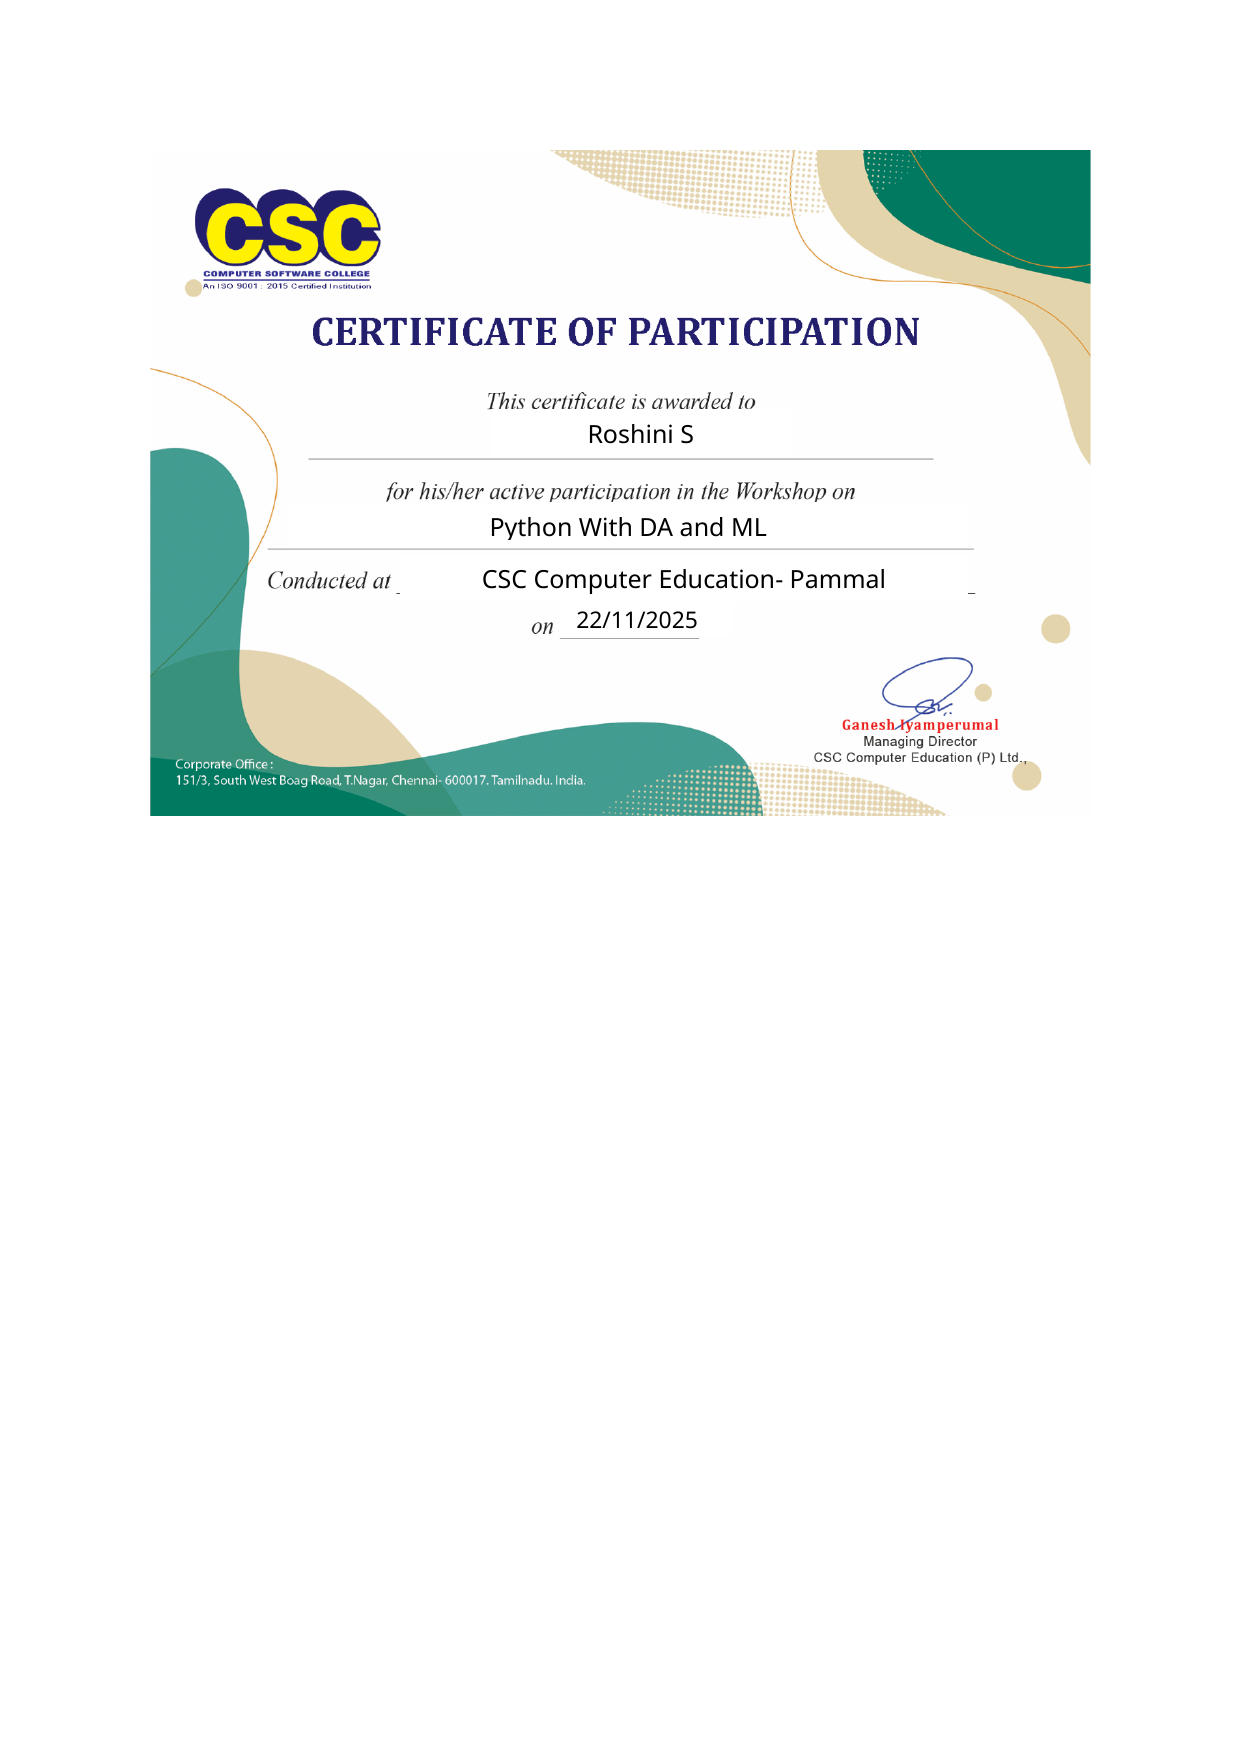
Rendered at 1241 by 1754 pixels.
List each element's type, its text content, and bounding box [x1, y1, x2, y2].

text CSC Computer Education- Pammal [415, 562, 953, 594]
text Roshini S [506, 417, 776, 449]
text Python With DA and ML [302, 510, 953, 539]
text 22/11/2025 [576, 604, 718, 628]
